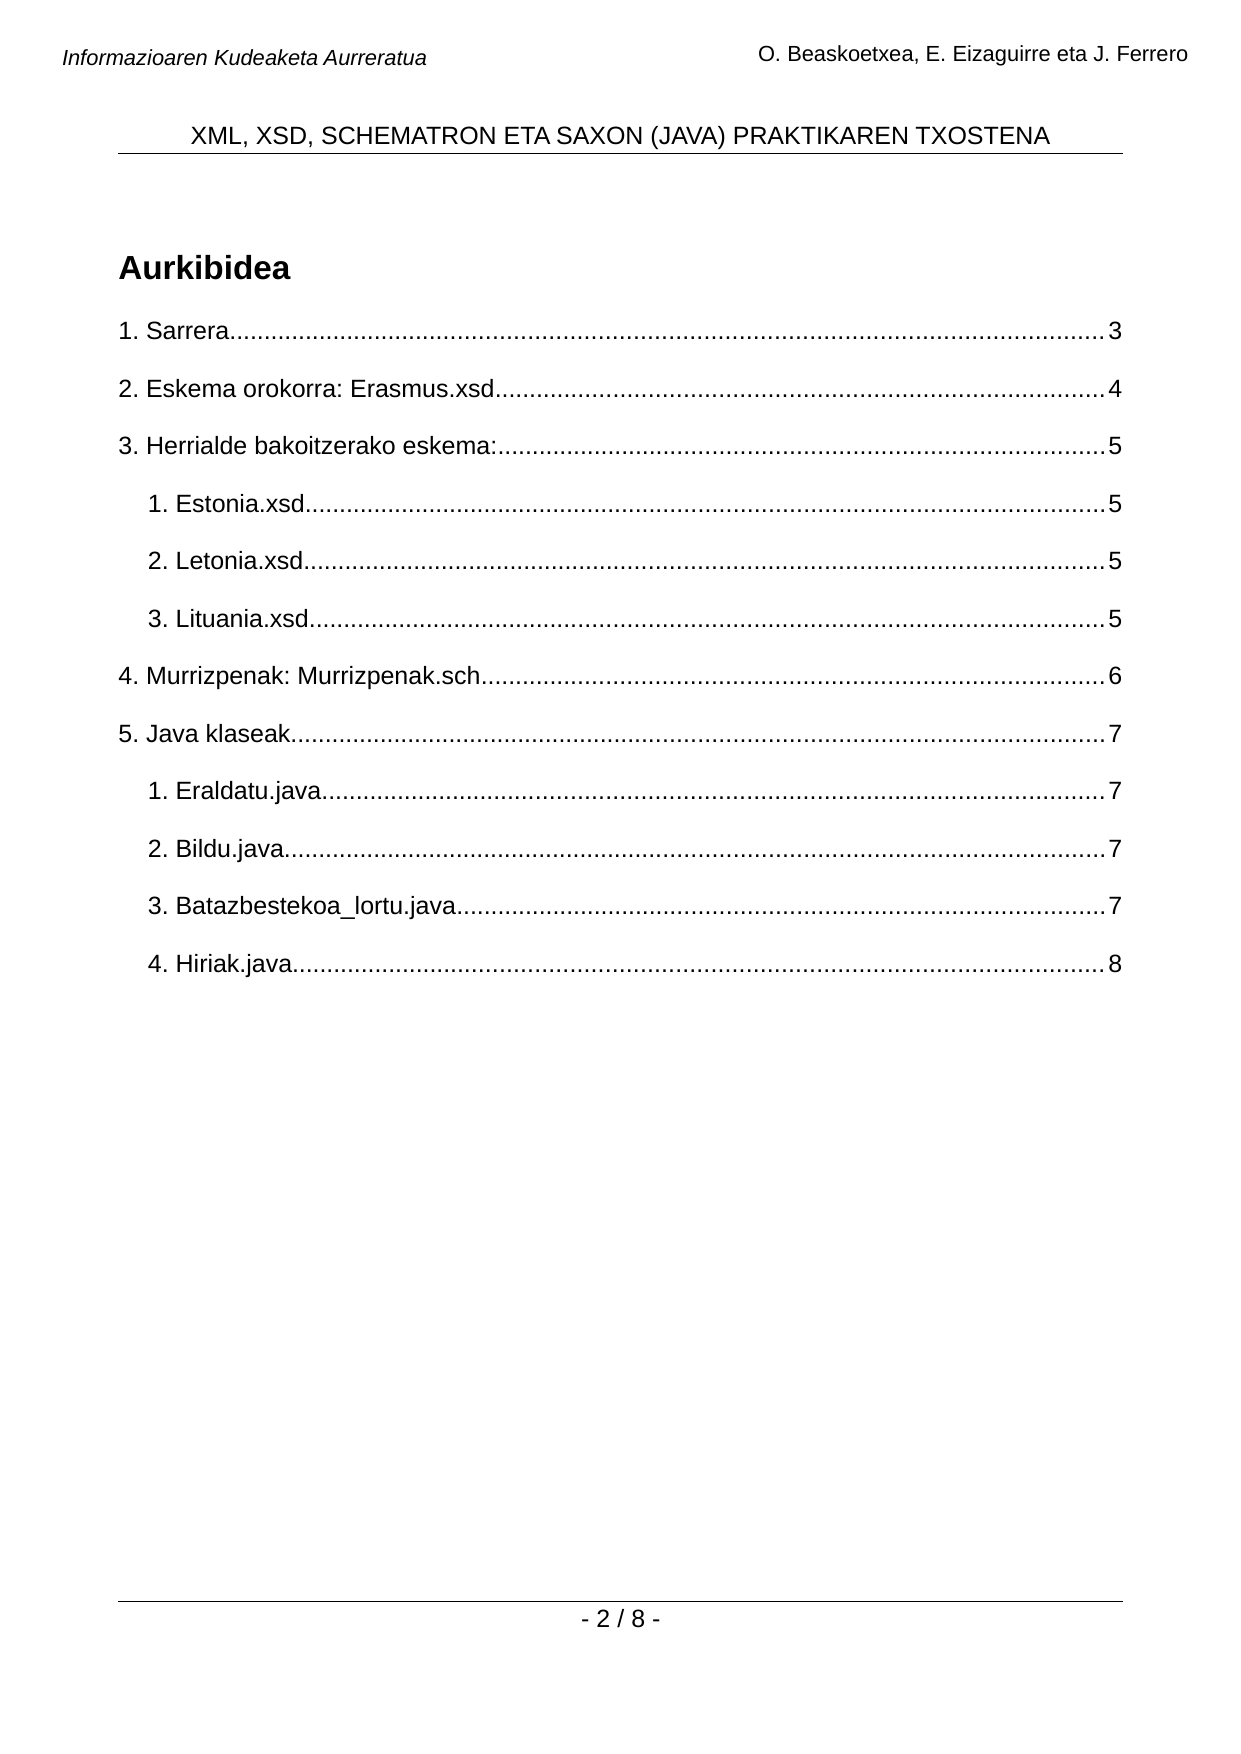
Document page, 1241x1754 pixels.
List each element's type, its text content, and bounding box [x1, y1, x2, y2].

text 1. Sarrera 3 [118, 316, 1123, 345]
text 2. Eskema orokorra: Erasmus.xsd 4 [118, 374, 1123, 402]
text 2. Letonia.xsd 5 [148, 546, 1123, 575]
text 3. Lituania.xsd 5 [148, 604, 1123, 632]
text 1. Estonia.xsd 5 [148, 489, 1123, 517]
subtitle Aurkibidea [118, 248, 1123, 287]
text 4. Murrizpenak: Murrizpenak.sch 6 [118, 661, 1123, 690]
text 1. Eraldatu.java 7 [148, 776, 1123, 805]
text 2. Bildu.java 7 [148, 834, 1123, 862]
text 3. Batazbestekoa_lortu.java 7 [148, 891, 1123, 920]
text 5. Java klaseak 7 [118, 719, 1123, 747]
text 3. Herrialde bakoitzerako eskema: 5 [118, 431, 1123, 460]
text 4. Hiriak.java 8 [148, 949, 1123, 977]
